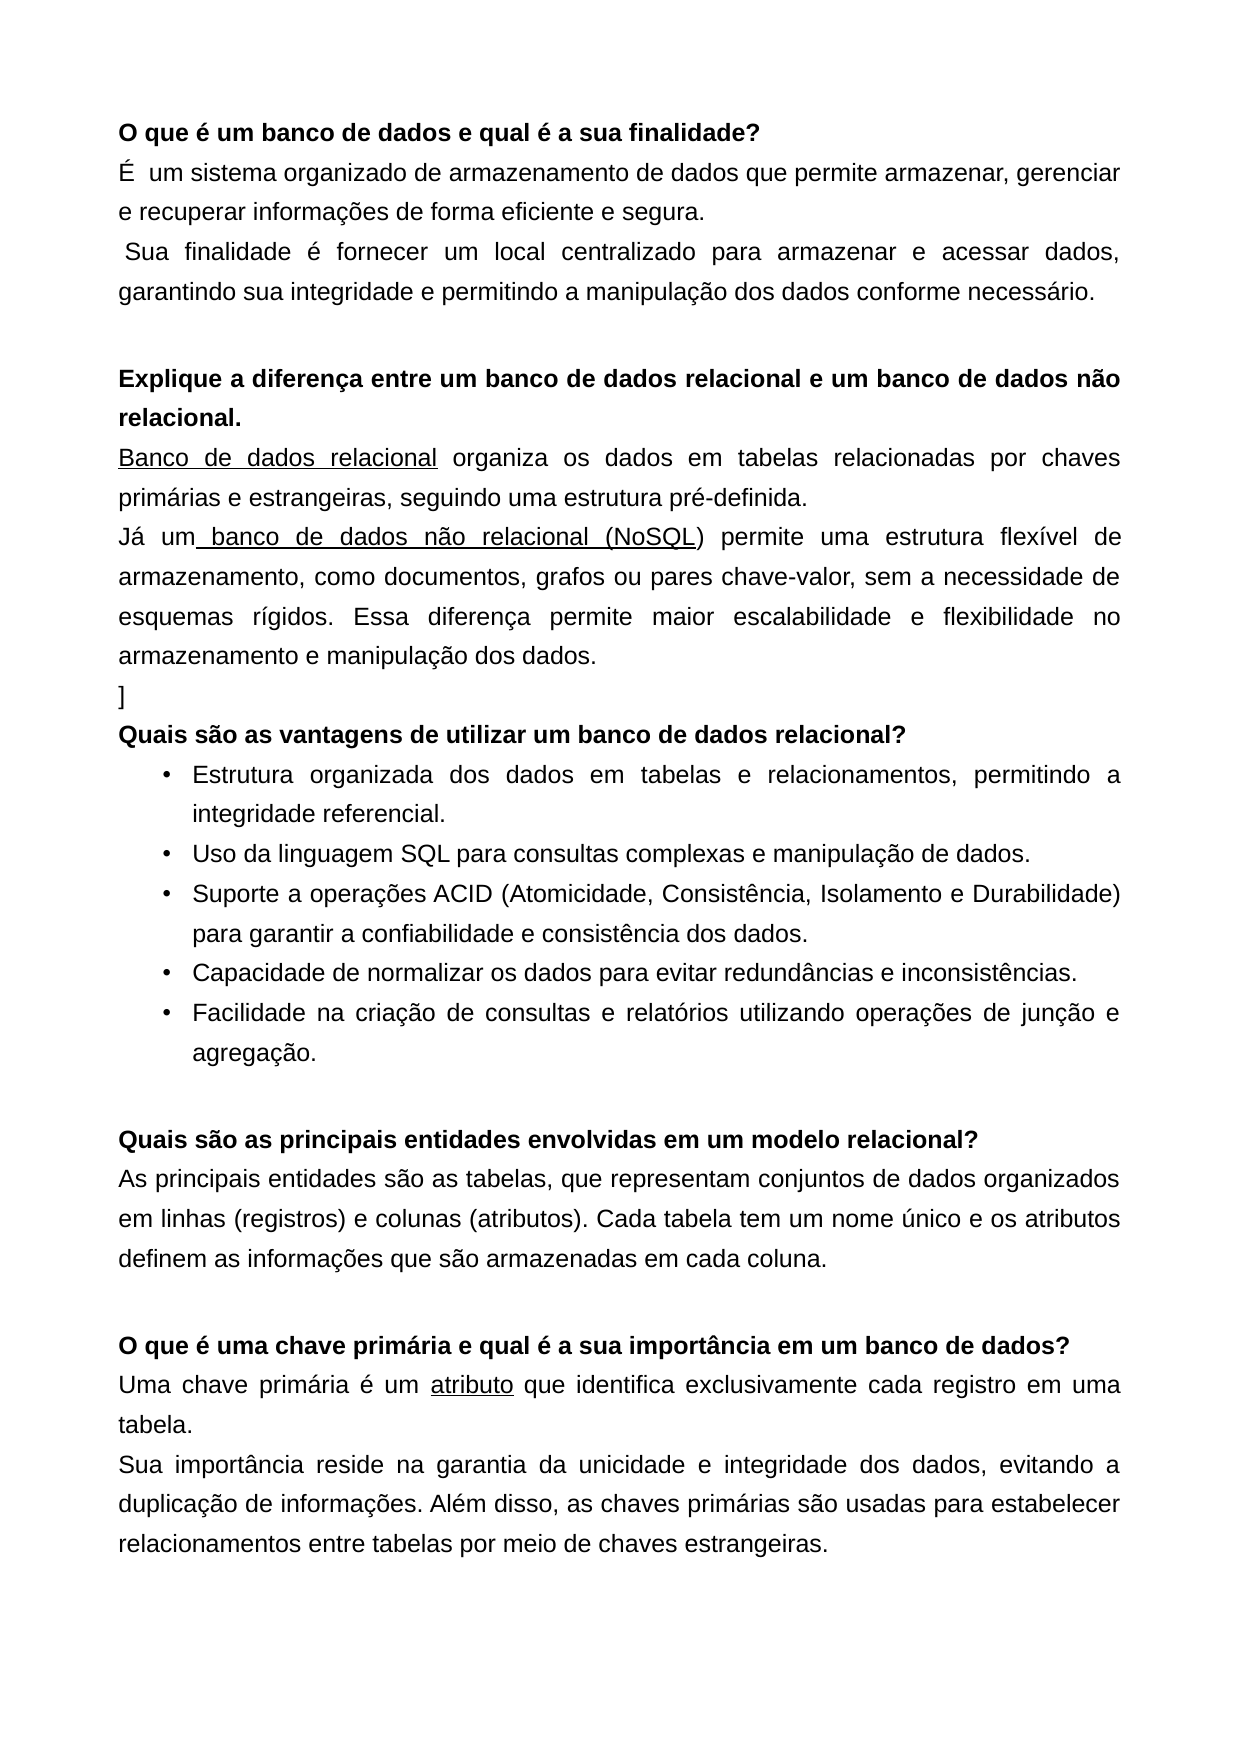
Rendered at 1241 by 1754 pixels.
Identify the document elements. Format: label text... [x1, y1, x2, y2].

text Banco de dados relacional organiza os dados em tabelas relacionadas por chaves primárias e estrangeiras, seguindo uma estrutura pré-definida. [118, 443, 1122, 511]
text As principais entidades são as tabelas, que representam conjuntos de dados organizados em linhas (registros) e colunas (atributos). Cada tabela tem um nome único e os atributos definem as informações que são armazenadas em cada coluna. [118, 1164, 1122, 1272]
text Sua finalidade é fornecer um local centralizado para armazenar e acessar dados, garantindo sua integridade e permitindo a manipulação dos dados conforme necessário. [118, 237, 1122, 305]
list Estrutura organizada dos dados em tabelas e relacionamentos, permitindo a integridade referencial. [162, 760, 1122, 828]
text Sua importância reside na garantia da unicidade e integridade dos dados, evitando a duplicação de informações. Além disso, as chaves primárias são usadas para estabelecer relacionamentos entre tabelas por meio de chaves estrangeiras. [118, 1449, 1122, 1557]
list Facilidade na criação de consultas e relatórios utilizando operações de junção e agregação. [162, 998, 1122, 1066]
text Explique a diferença entre um banco de dados relacional e um banco de dados não relacional. [118, 364, 1122, 432]
list Suporte a operações ACID (Atomicidade, Consistência, Isolamento e Durabilidade) para garantir a confiabilidade e consistência dos dados. [162, 879, 1122, 947]
text Quais são as principais entidades envolvidas em um modelo relacional? [118, 1125, 1122, 1153]
text É um sistema organizado de armazenamento de dados que permite armazenar, gerenciar e recuperar informações de forma eficiente e segura. [118, 158, 1122, 226]
list Uso da linguagem SQL para consultas complexas e manipulação de dados. [162, 839, 1122, 868]
text Já um banco de dados não relacional (NoSQL) permite uma estrutura flexível de armazenamento, como documentos, grafos ou pares chave-valor, sem a necessidade de esquemas rígidos. Essa diferença permite maior escalabilidade e flexibilidade no armazenamento e manipulação dos dados. [118, 522, 1122, 670]
text O que é uma chave primária e qual é a sua importância em um banco de dados? [118, 1331, 1122, 1359]
text Uma chave primária é um atributo que identifica exclusivamente cada registro em uma tabela. [118, 1370, 1122, 1439]
list Capacidade de normalizar os dados para evitar redundâncias e inconsistências. [162, 958, 1122, 987]
text Quais são as vantagens de utilizar um banco de dados relacional? [118, 720, 1122, 749]
text ] [118, 681, 1122, 709]
text O que é um banco de dados e qual é a sua finalidade? [118, 118, 1122, 147]
